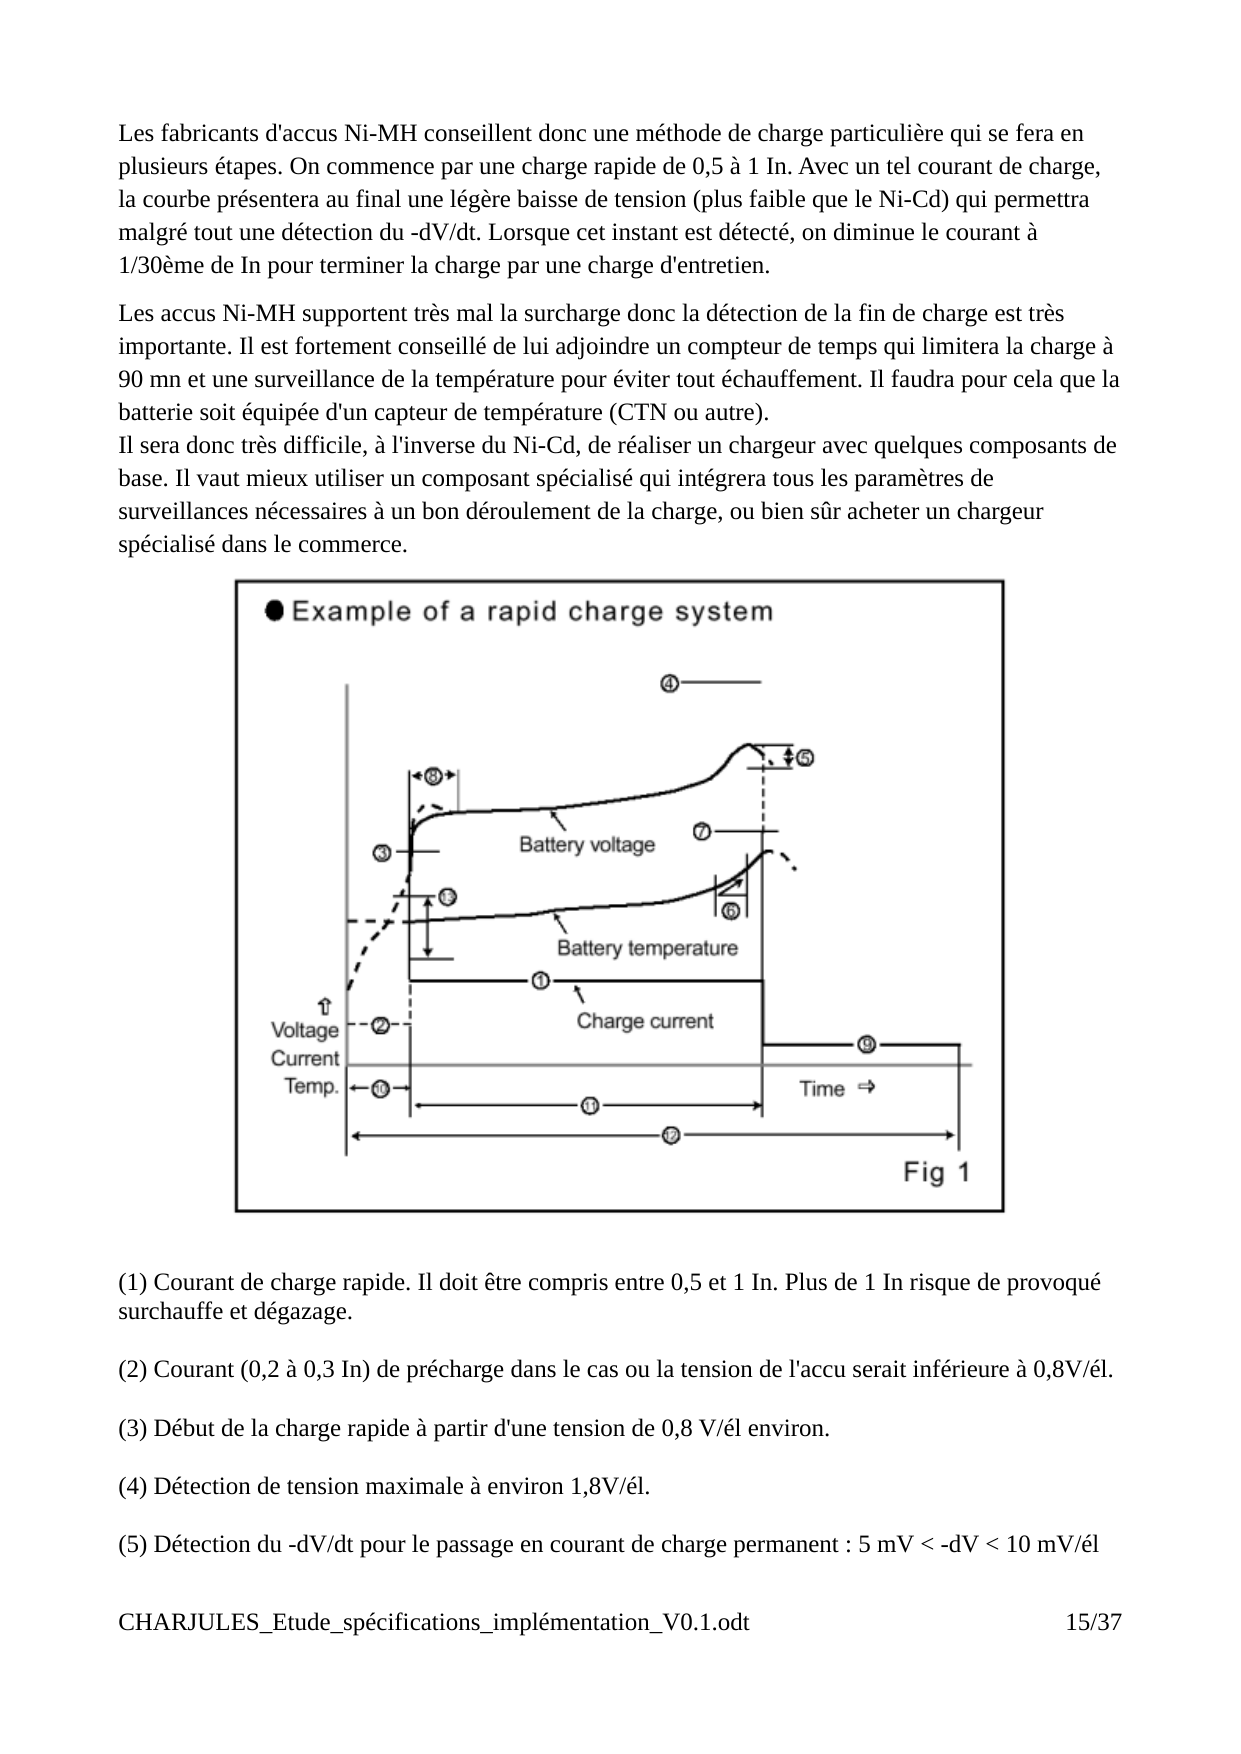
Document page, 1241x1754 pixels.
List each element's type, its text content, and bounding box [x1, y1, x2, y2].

table_header [1155, 1268, 1165, 1529]
table_cell (5) Détection du -dV/dt pour le passage en courant de charge permanent : 5 mV < -dV < 10 mV/él [118, 1529, 1165, 1558]
text Les fabricants d'accus Ni-MH conseillent donc une méthode de charge particulière qui se fera en plusieurs étapes. On commence par une charge rapide de 0,5 à 1 In. Avec un tel courant de charge, la courbe présentera au final une légère baisse de tension (plus faible que le Ni-Cd) qui permettra malgré tout une détection du -dV/dt. Lorsque cet instant est détecté, on diminue le courant à 1/30ème de In pour terminer la charge par une charge d'entretien. [118, 118, 1122, 279]
text Les accus Ni-MH supportent très mal la surcharge donc la détection de la fin de charge est très importante. Il est fortement conseillé de lui adjoindre un compteur de temps qui limitera la charge à 90 mn et une surveillance de la température pour éviter tout échauffement. Il faudra pour cela que la batterie soit équipée d'un capteur de température (CTN ou autre). Il sera donc très difficile, à l'inverse du Ni-Cd, de réaliser un chargeur avec quelques composants de base. Il vaut mieux utiliser un composant spécialisé qui intégrera tous les paramètres de surveillances nécessaires à un bon déroulement de la charge, ou bien sûr acheter un chargeur spécialisé dans le commerce. [118, 298, 1122, 558]
table_header (1) Courant de charge rapide. Il doit être compris entre 0,5 et 1 In. Plus de 1 In risque de provoqué surchauffe et dégazage. (2) Courant (0,2 à 0,3 In) de précharge dans le cas ou la tension de l'accu serait inférieure à 0,8V/él. (3) Début de la charge rapide à partir d'une tension de 0,8 V/él environ. (4) Détection de tension maximale à environ 1,8V/él. [118, 1268, 1154, 1529]
picture [229, 576, 1011, 1216]
